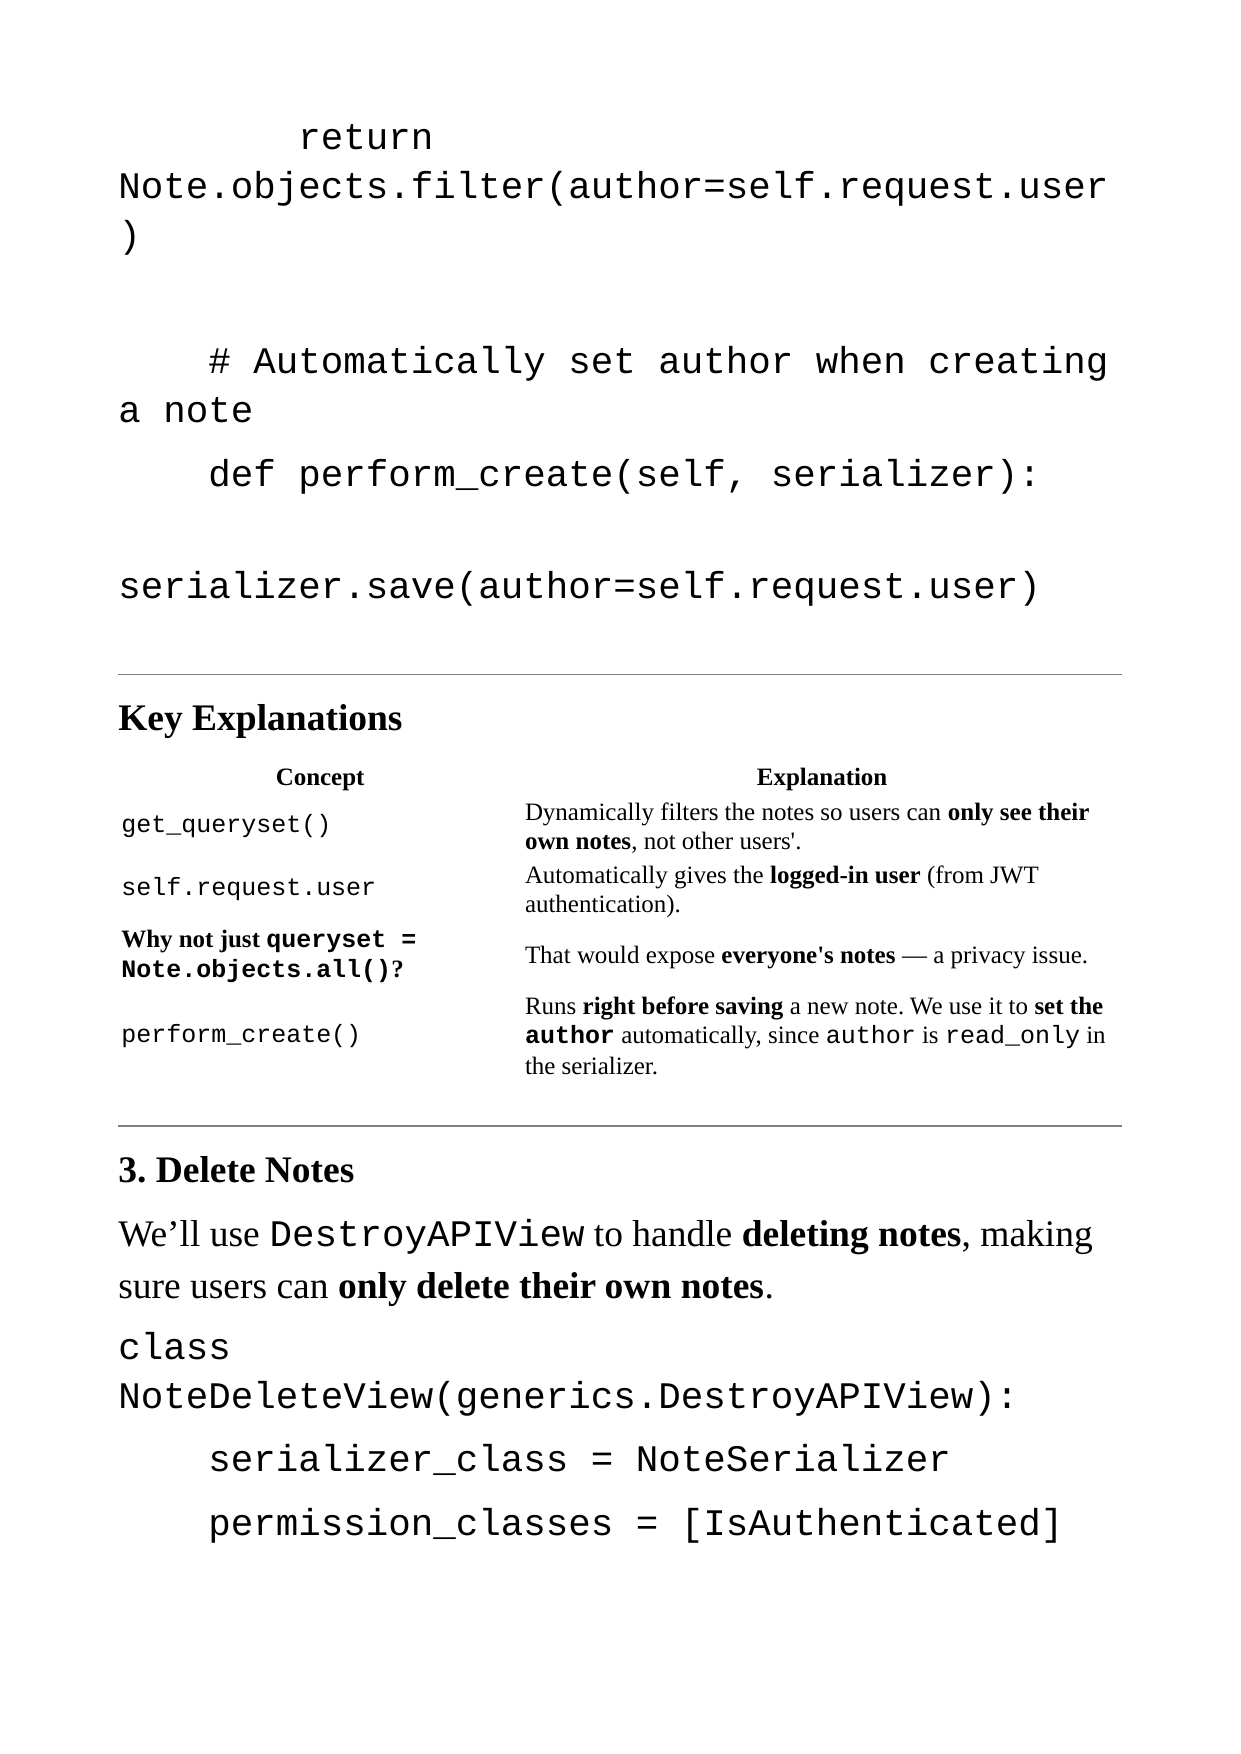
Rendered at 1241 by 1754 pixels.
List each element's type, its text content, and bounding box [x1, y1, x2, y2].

text class NoteDeleteView(generics.DestroyAPIView): [118, 1328, 1122, 1419]
text We’ll use DestroyAPIView to handle deleting notes, making sure users can only delete their own notes. [118, 1211, 1122, 1307]
text serializer_class = NoteSerializer [118, 1440, 1122, 1483]
table_cell Runs right before saving a new note. We use it to set the author automatically, since author is read_only in the serializer. [522, 988, 1122, 1082]
subtitle Key Explanations [118, 695, 1122, 738]
text def perform_create(self, serializer): [118, 455, 1122, 497]
table_cell That would expose everyone's notes — a privacy issue. [522, 921, 1122, 988]
table_cell Dynamically filters the notes so users can only see their own notes, not other users'. [522, 794, 1122, 857]
subtitle 3. Delete Notes [118, 1147, 1122, 1190]
table_cell Why not just queryset = Note.objects.all()? [118, 921, 522, 988]
table_cell perform_create() [118, 988, 522, 1082]
text serializer.save(author=self.request.user) [118, 518, 1122, 610]
table_header Concept [118, 760, 522, 794]
table_cell get_queryset() [118, 794, 522, 857]
table_header Explanation [522, 760, 1122, 794]
text return Note.objects.filter(author=self.request.user) [118, 118, 1122, 258]
text permission_classes = [IsAuthenticated] [118, 1504, 1122, 1546]
table_cell self.request.user [118, 858, 522, 921]
text # Automatically set author when creating a note [118, 343, 1122, 434]
table_cell Automatically gives the logged-in user (from JWT authentication). [522, 858, 1122, 921]
